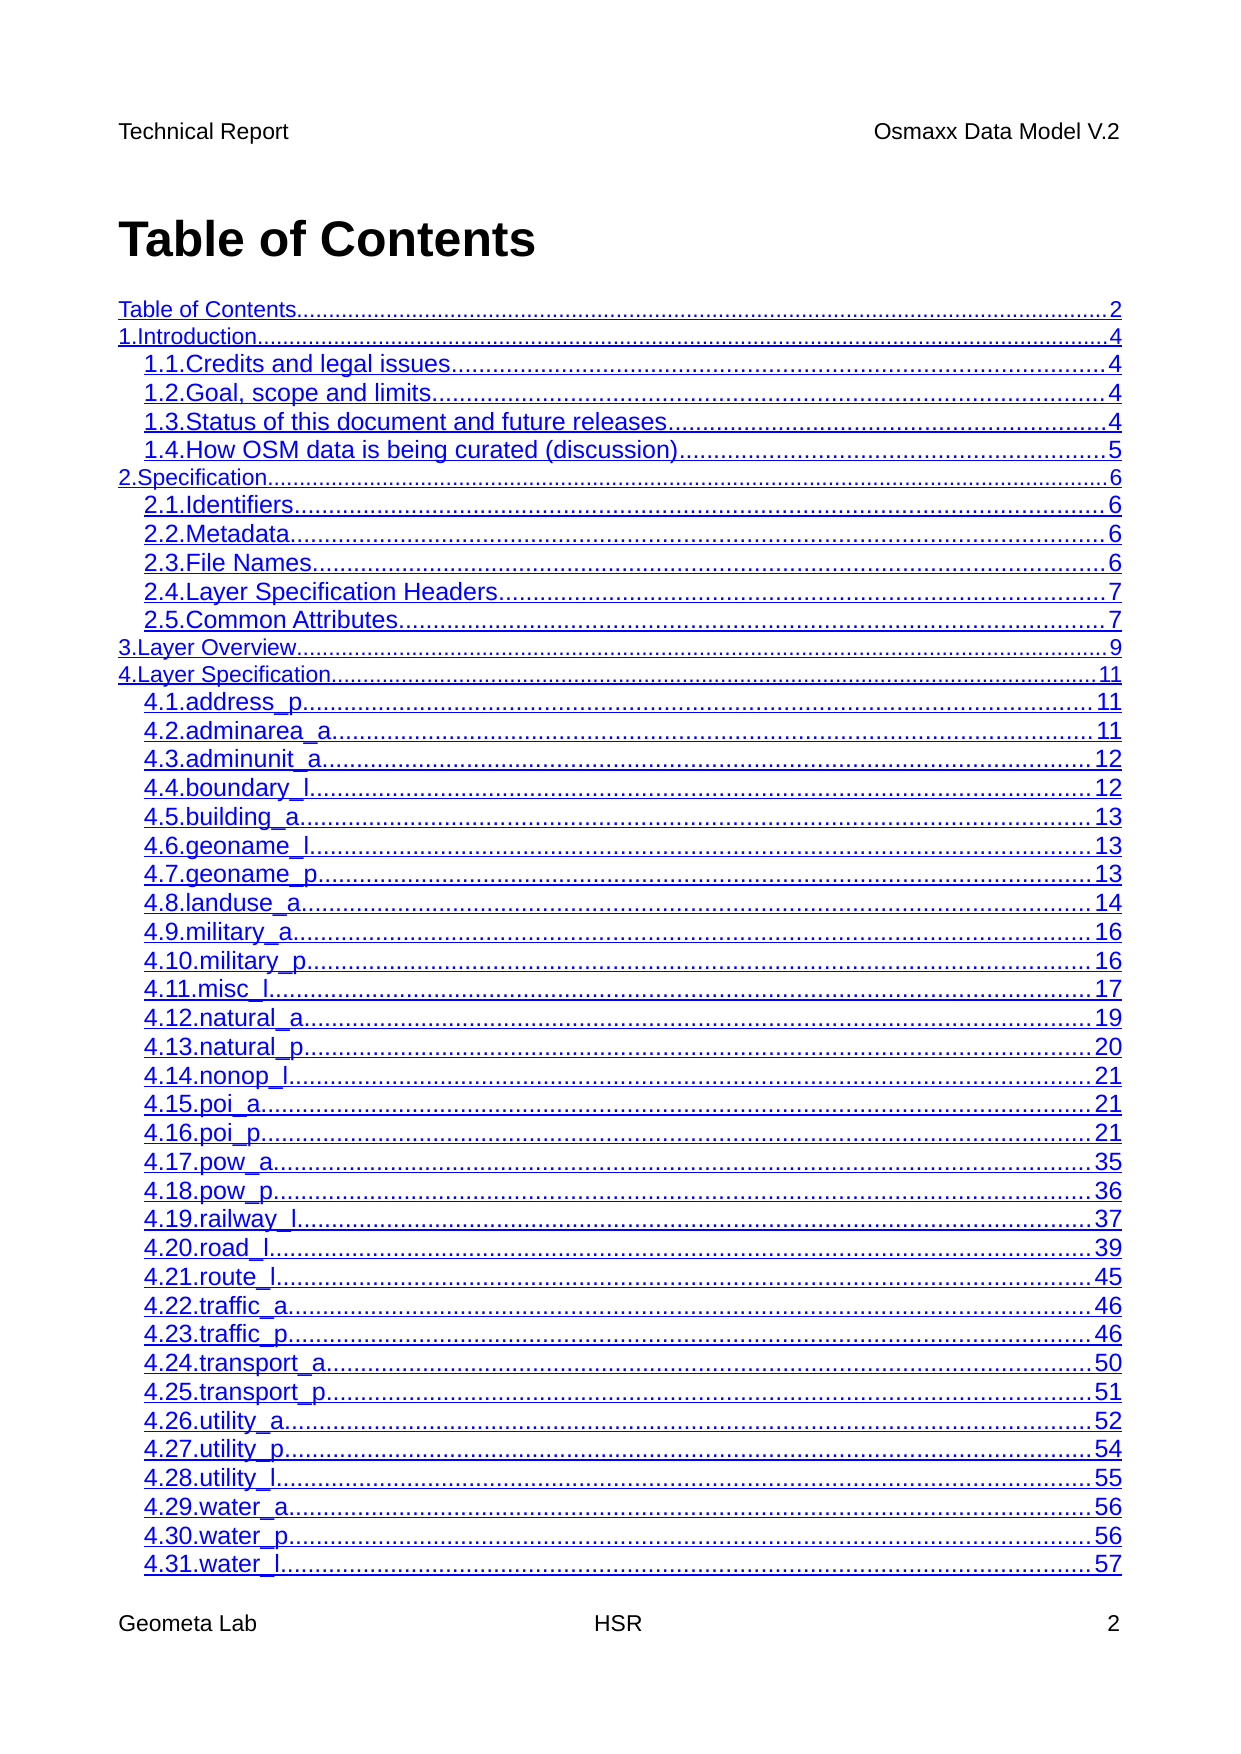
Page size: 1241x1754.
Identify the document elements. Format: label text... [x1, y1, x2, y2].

text 3.Layer Overview 9 [118, 634, 1122, 657]
text 4.28.utility_l 55 [144, 1463, 1122, 1488]
text 4.2.adminarea_a 11 [144, 716, 1122, 741]
text 1.3.Status of this document and future releases 4 [144, 407, 1122, 431]
text 4.21.route_l 45 [144, 1262, 1122, 1287]
text 2.1.Identifiers 6 [144, 490, 1122, 515]
text 4.23.traffic_p 46 [144, 1319, 1122, 1344]
text 4.20.road_l 39 [144, 1233, 1122, 1258]
text 1.Introduction 4 [118, 323, 1122, 345]
text 4.16.poi_p 21 [144, 1118, 1122, 1143]
text 4.4.boundary_l 12 [144, 773, 1122, 798]
text 4.1.address_p 11 [144, 687, 1122, 712]
text 4.30.water_p 56 [144, 1521, 1122, 1546]
text 4.10.military_p 16 [144, 946, 1122, 971]
text 2.3.File Names 6 [144, 548, 1122, 573]
text 1.1.Credits and legal issues 4 [144, 349, 1122, 374]
text 4.9.military_a 16 [144, 917, 1122, 942]
text 2.4.Layer Specification Headers 7 [144, 577, 1122, 602]
text 4.18.pow_p 36 [144, 1176, 1122, 1201]
text 4.17.pow_a 35 [144, 1147, 1122, 1172]
text 4.29.water_a 56 [144, 1492, 1122, 1517]
text 4.12.natural_a 19 [144, 1003, 1122, 1028]
text 4.13.natural_p 20 [144, 1032, 1122, 1057]
text 2.Specification 6 [118, 464, 1122, 487]
text 4.5.building_a 13 [144, 802, 1122, 827]
text 4.8.landuse_a 14 [144, 888, 1122, 913]
text 1.2.Goal, scope and limits 4 [144, 378, 1122, 403]
text 4.6.geoname_l 13 [144, 831, 1122, 856]
text 4.3.adminunit_a 12 [144, 744, 1122, 769]
text Table of Contents 2 [118, 296, 1122, 319]
text 4.Layer Specification 11 [118, 661, 1122, 683]
text 4.24.transport_a 50 [144, 1348, 1122, 1373]
text 4.7.geoname_p 13 [144, 859, 1122, 884]
text 4.11.misc_l 17 [144, 974, 1122, 999]
text 4.22.traffic_a 46 [144, 1291, 1122, 1316]
text 4.14.nonop_l 21 [144, 1061, 1122, 1086]
text 2.2.Metadata 6 [144, 519, 1122, 544]
text 4.27.utility_p 54 [144, 1434, 1122, 1459]
text 4.26.utility_a 52 [144, 1406, 1122, 1431]
text 4.15.poi_a 21 [144, 1089, 1122, 1114]
subtitle Table of Contents [118, 209, 1122, 267]
text 2.5.Common Attributes 7 [144, 605, 1122, 630]
text 4.19.railway_l 37 [144, 1204, 1122, 1229]
text 4.25.transport_p 51 [144, 1377, 1122, 1402]
text 1.4.How OSM data is being curated (discussion) 5 [144, 435, 1122, 460]
text 4.31.water_l 57 [144, 1549, 1122, 1574]
